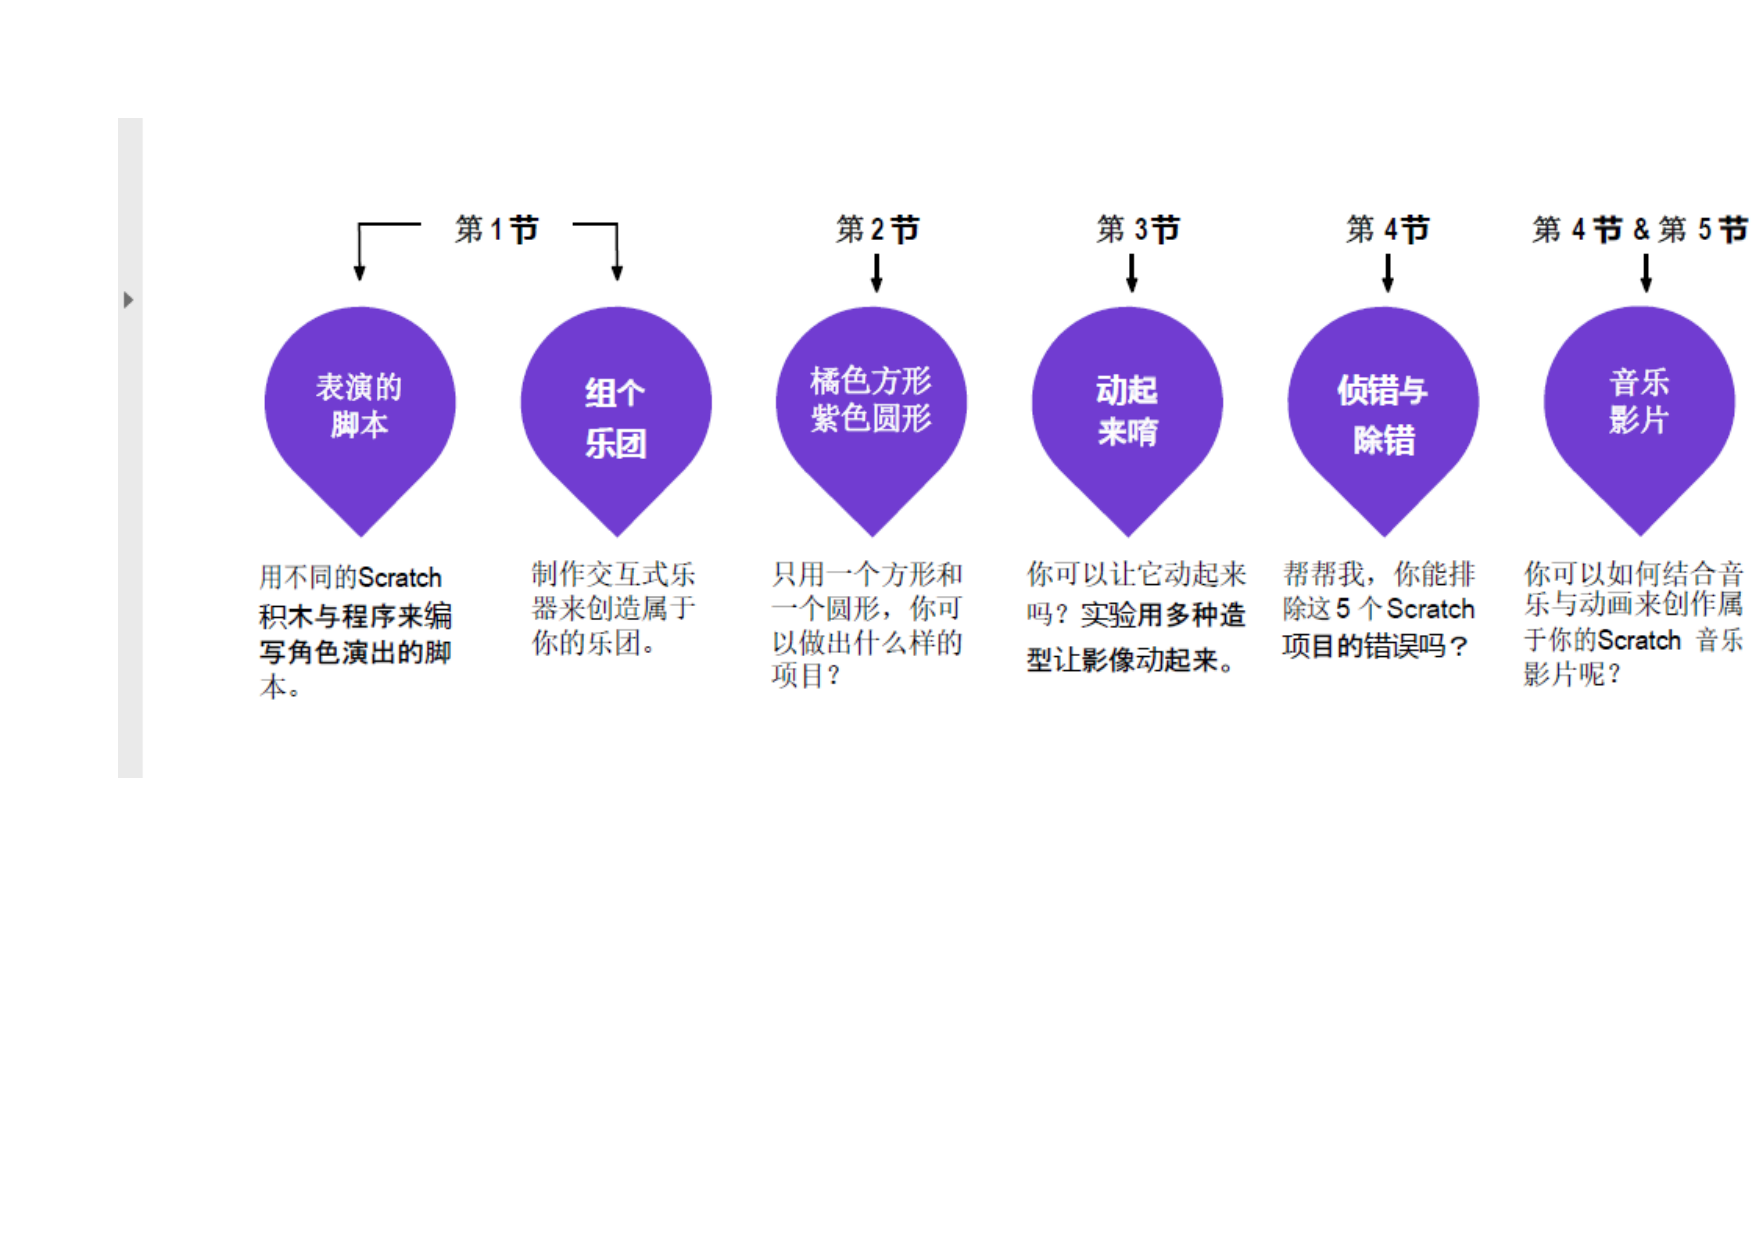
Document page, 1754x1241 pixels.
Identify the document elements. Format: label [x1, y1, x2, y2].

picture [118, 118, 1754, 778]
